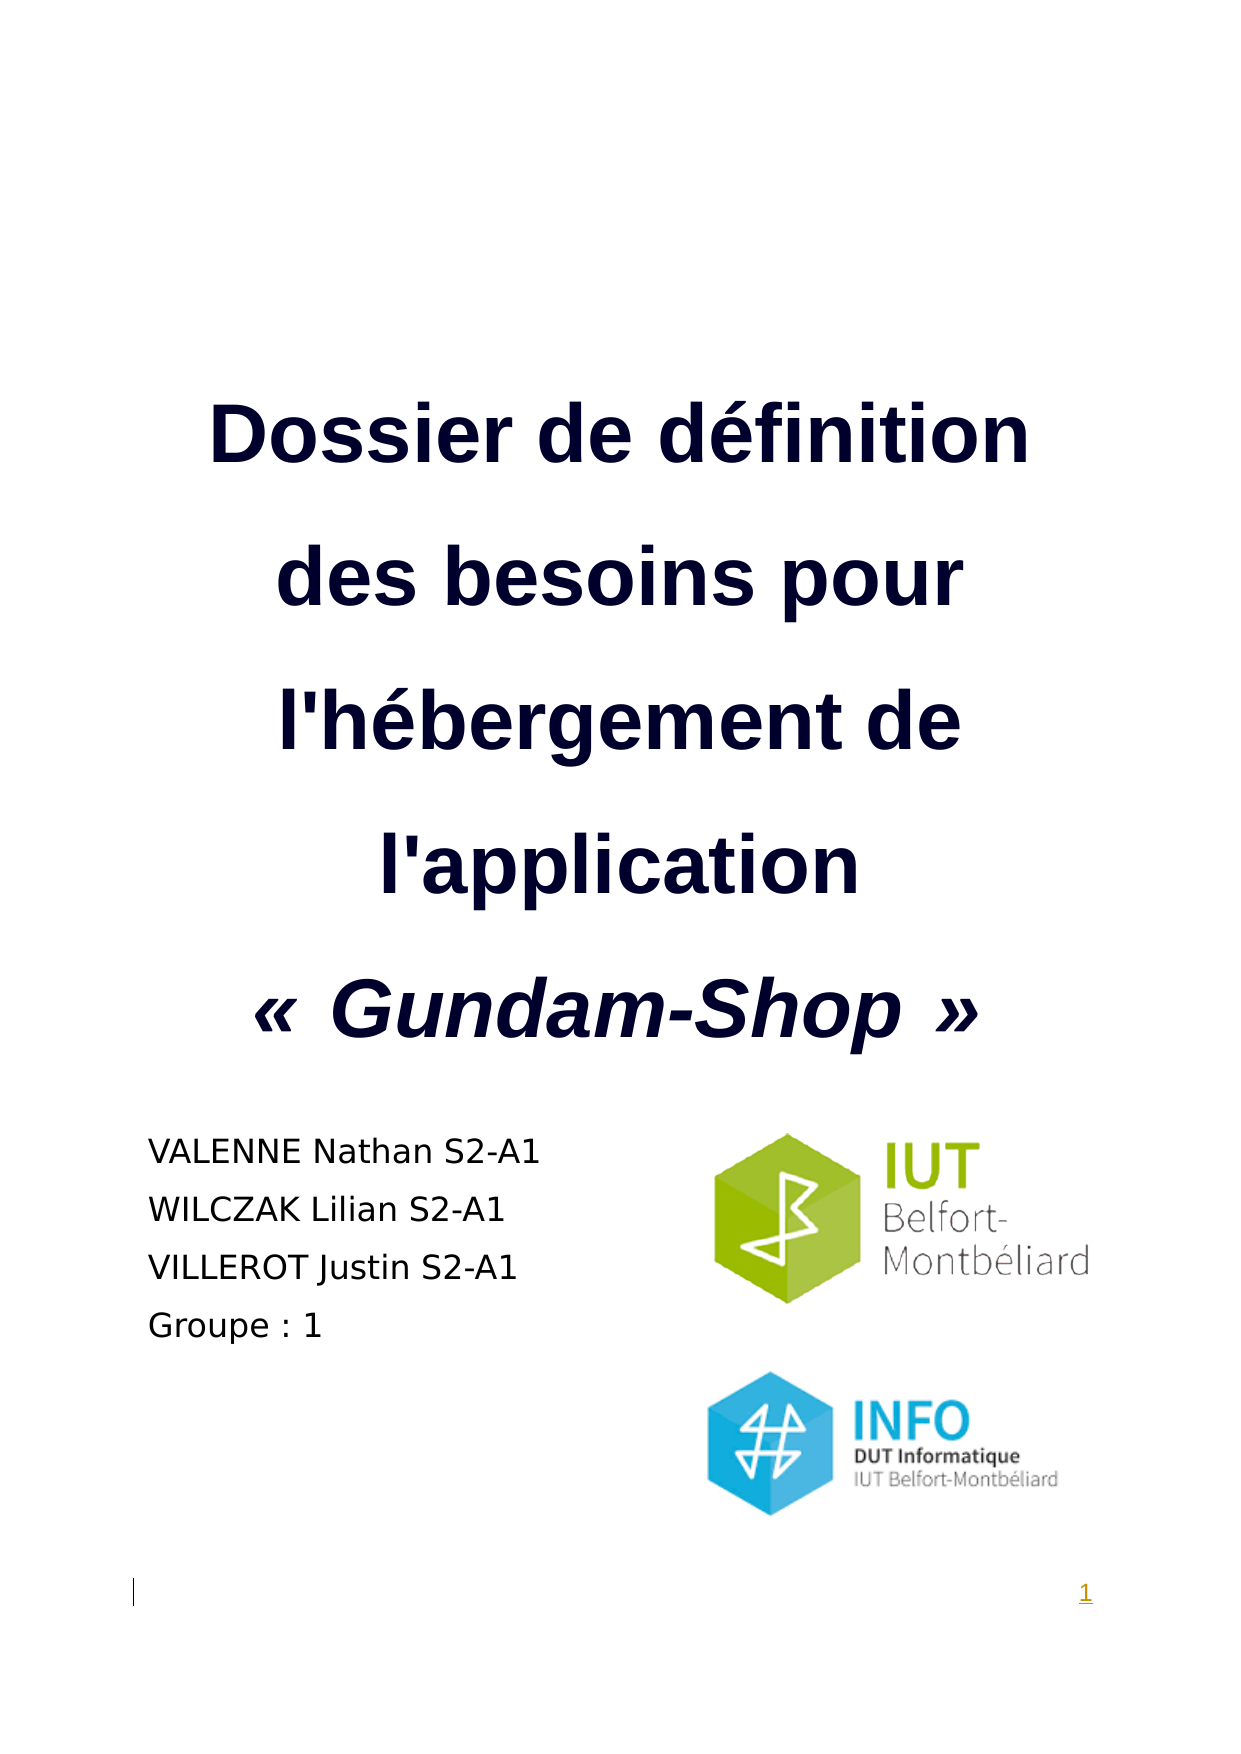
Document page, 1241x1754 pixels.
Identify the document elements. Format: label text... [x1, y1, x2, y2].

picture [701, 1133, 1096, 1301]
subtitle VILLEROT Justin S2-A1 [148, 1248, 701, 1287]
subtitle WILCZAK Lilian S2-A1 [148, 1190, 701, 1229]
subtitle Groupe : 1 [148, 1307, 1093, 1346]
subtitle VALENNE Nathan S2-A1 [148, 1132, 1093, 1171]
title Dossier de définition des besoins pour l'hébergement de l'application « Gundam-Shop » [148, 384, 1093, 1055]
picture [689, 1357, 1088, 1540]
